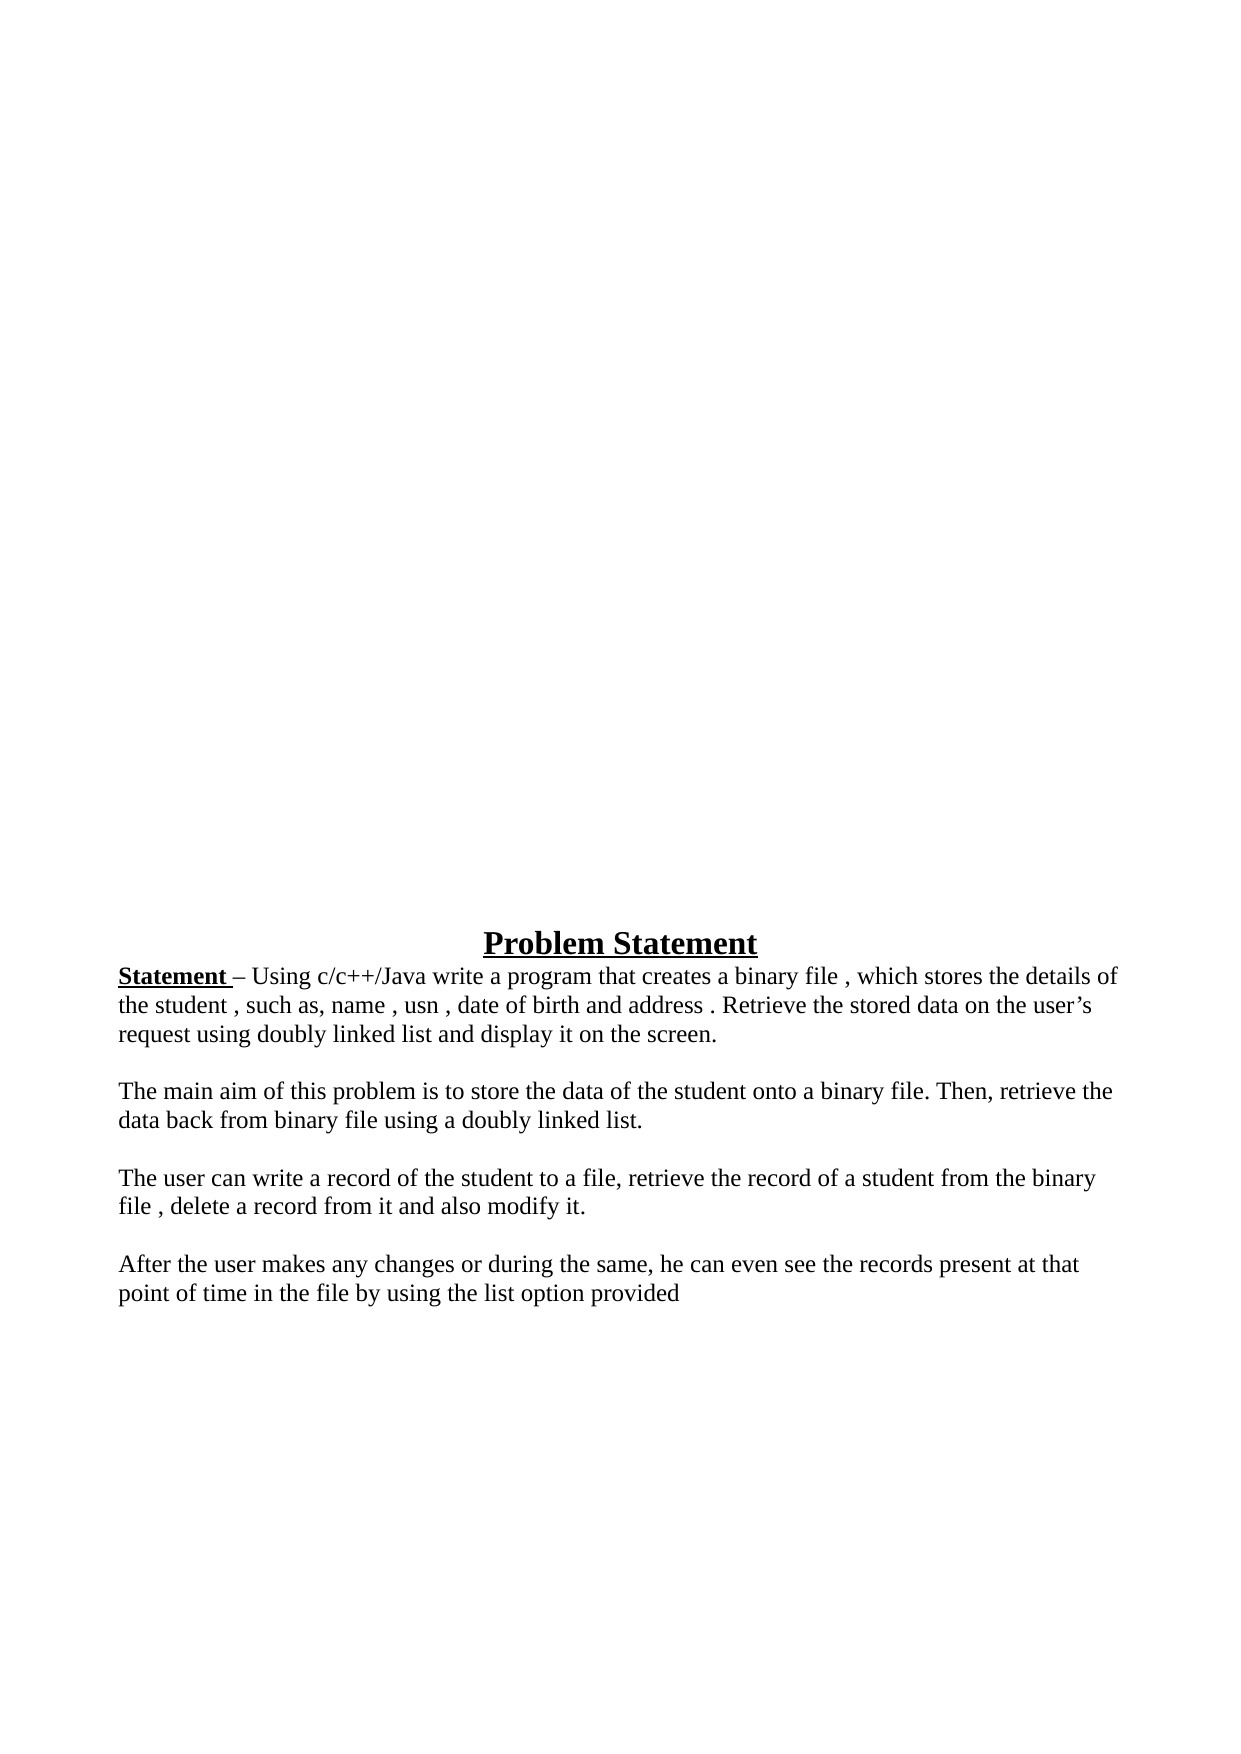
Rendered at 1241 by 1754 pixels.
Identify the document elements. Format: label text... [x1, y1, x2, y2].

text Statement – Using c/c++/Java write a program that creates a binary file , which stores the details of the student , such as, name , usn , date of birth and address . Retrieve the stored data on the user’s request using doubly linked list and display it on the screen. [118, 961, 1122, 1048]
text The user can write a record of the student to a file, retrieve the record of a student from the binary file , delete a record from it and also modify it. [118, 1163, 1122, 1220]
text Problem Statement [118, 923, 1122, 961]
text The main aim of this problem is to store the data of the student onto a binary file. Then, retrieve the data back from binary file using a doubly linked list. [118, 1076, 1122, 1134]
text After the user makes any changes or during the same, he can even see the records present at that point of time in the file by using the list option provided [118, 1249, 1122, 1306]
